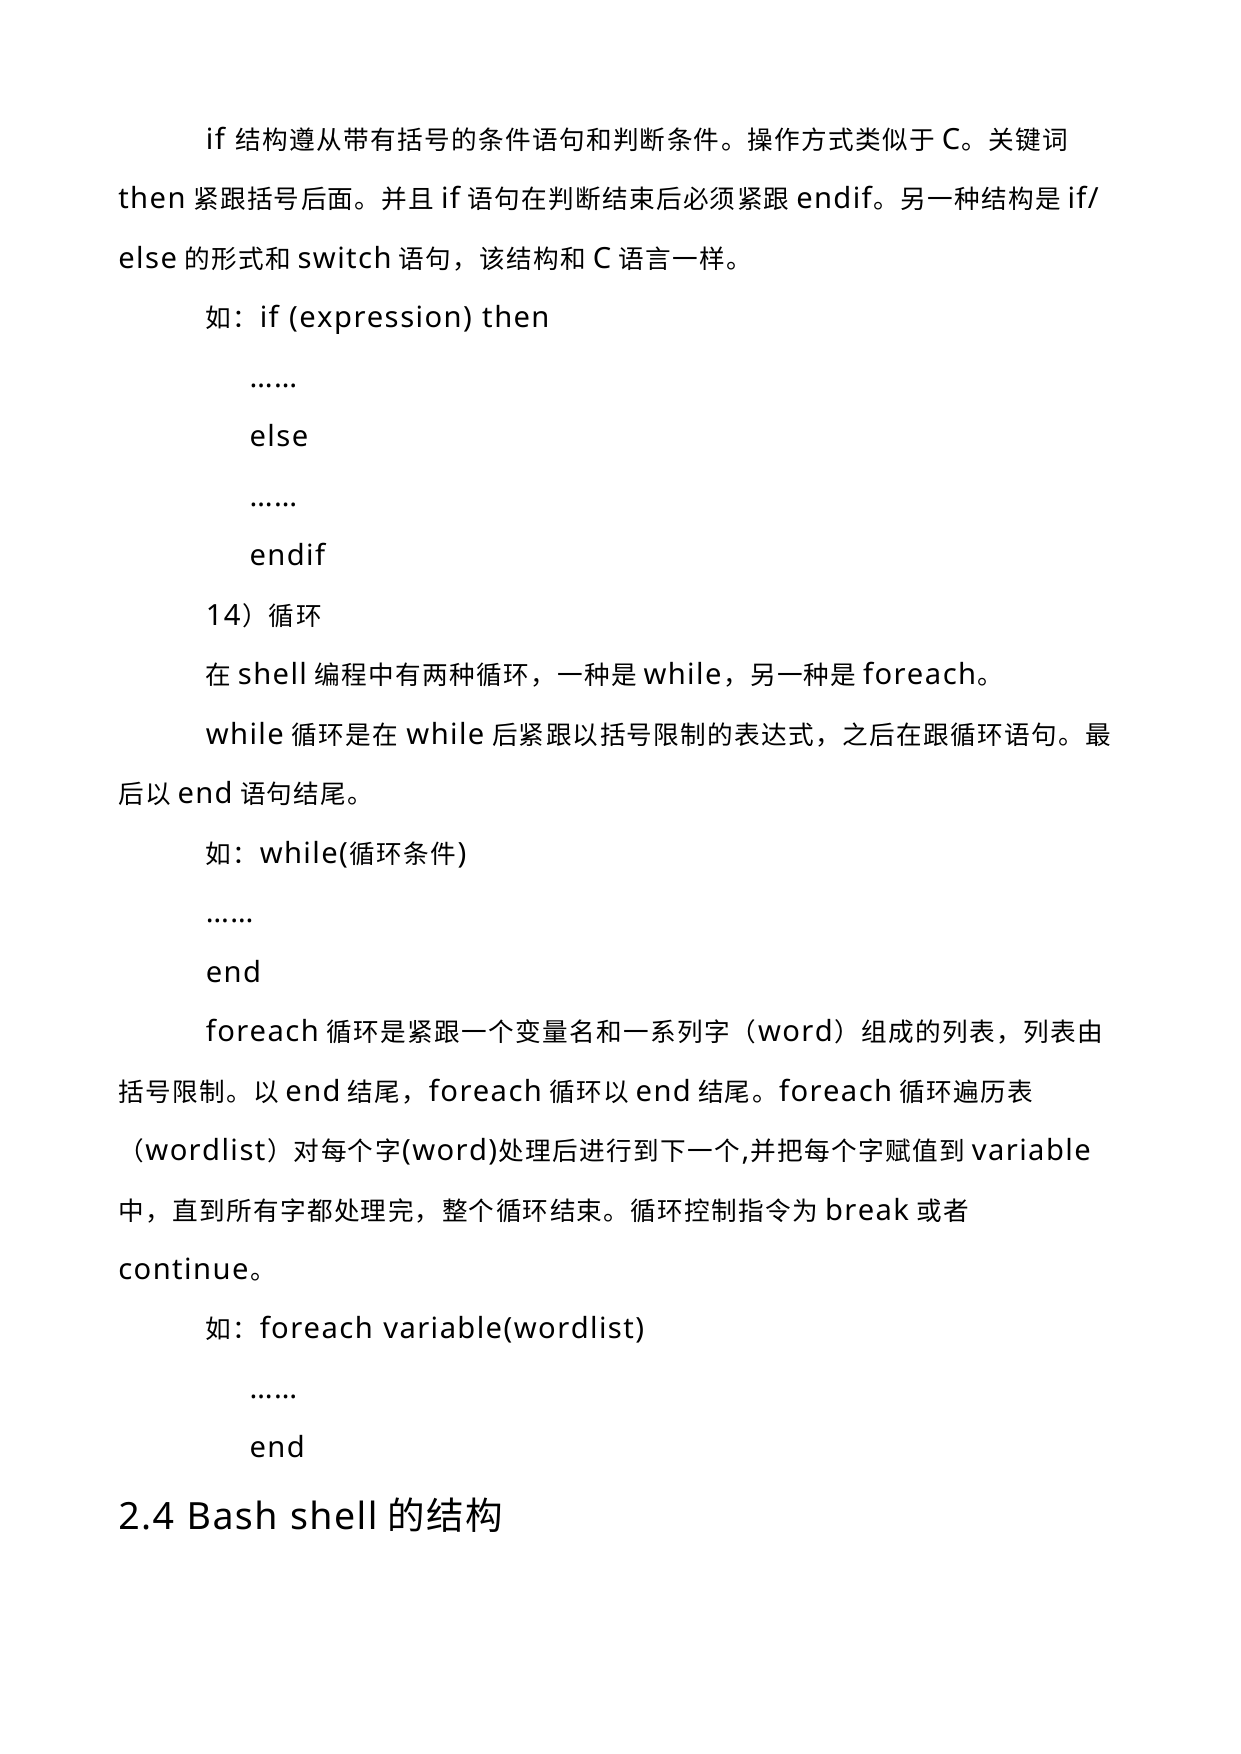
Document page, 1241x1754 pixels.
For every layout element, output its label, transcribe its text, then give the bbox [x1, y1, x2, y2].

text if 结构遵从带有括号的条件语句和判断条件。操作方式类似于C。关键词then紧跟括号后面。并且if语句在判断结束后必须紧跟endif。另一种结构是if/else的形式和switch语句，该结构和C语言一样。 [118, 118, 1122, 277]
text …… [118, 475, 1122, 515]
text 在shell编程中有两种循环，一种是while，另一种是foreach。 [118, 653, 1122, 693]
text endif [118, 534, 1122, 574]
text foreach循环是紧跟一个变量名和一系列字（word）组成的列表，列表由括号限制。以end结尾，foreach循环以end结尾。foreach循环遍历表（wordlist）对每个字(word)处理后进行到下一个,并把每个字赋值到variable中，直到所有字都处理完，整个循环结束。循环控制指令为break或者continue。 [118, 1010, 1122, 1288]
text …… [118, 356, 1122, 396]
text 14）循环 [118, 594, 1122, 634]
text 2.4 Bash shell的结构 [118, 1486, 1122, 1541]
text 如：while(循环条件) [118, 832, 1122, 872]
text else [118, 416, 1122, 455]
text 如：if (expression) then [118, 297, 1122, 336]
text end [118, 951, 1122, 991]
text end [118, 1427, 1122, 1466]
text …… [118, 1367, 1122, 1407]
text …… [118, 891, 1122, 931]
text while循环是在 while后紧跟以括号限制的表达式，之后在跟循环语句。最后以end语句结尾。 [118, 713, 1122, 812]
text 如：foreach variable(wordlist) [118, 1308, 1122, 1347]
